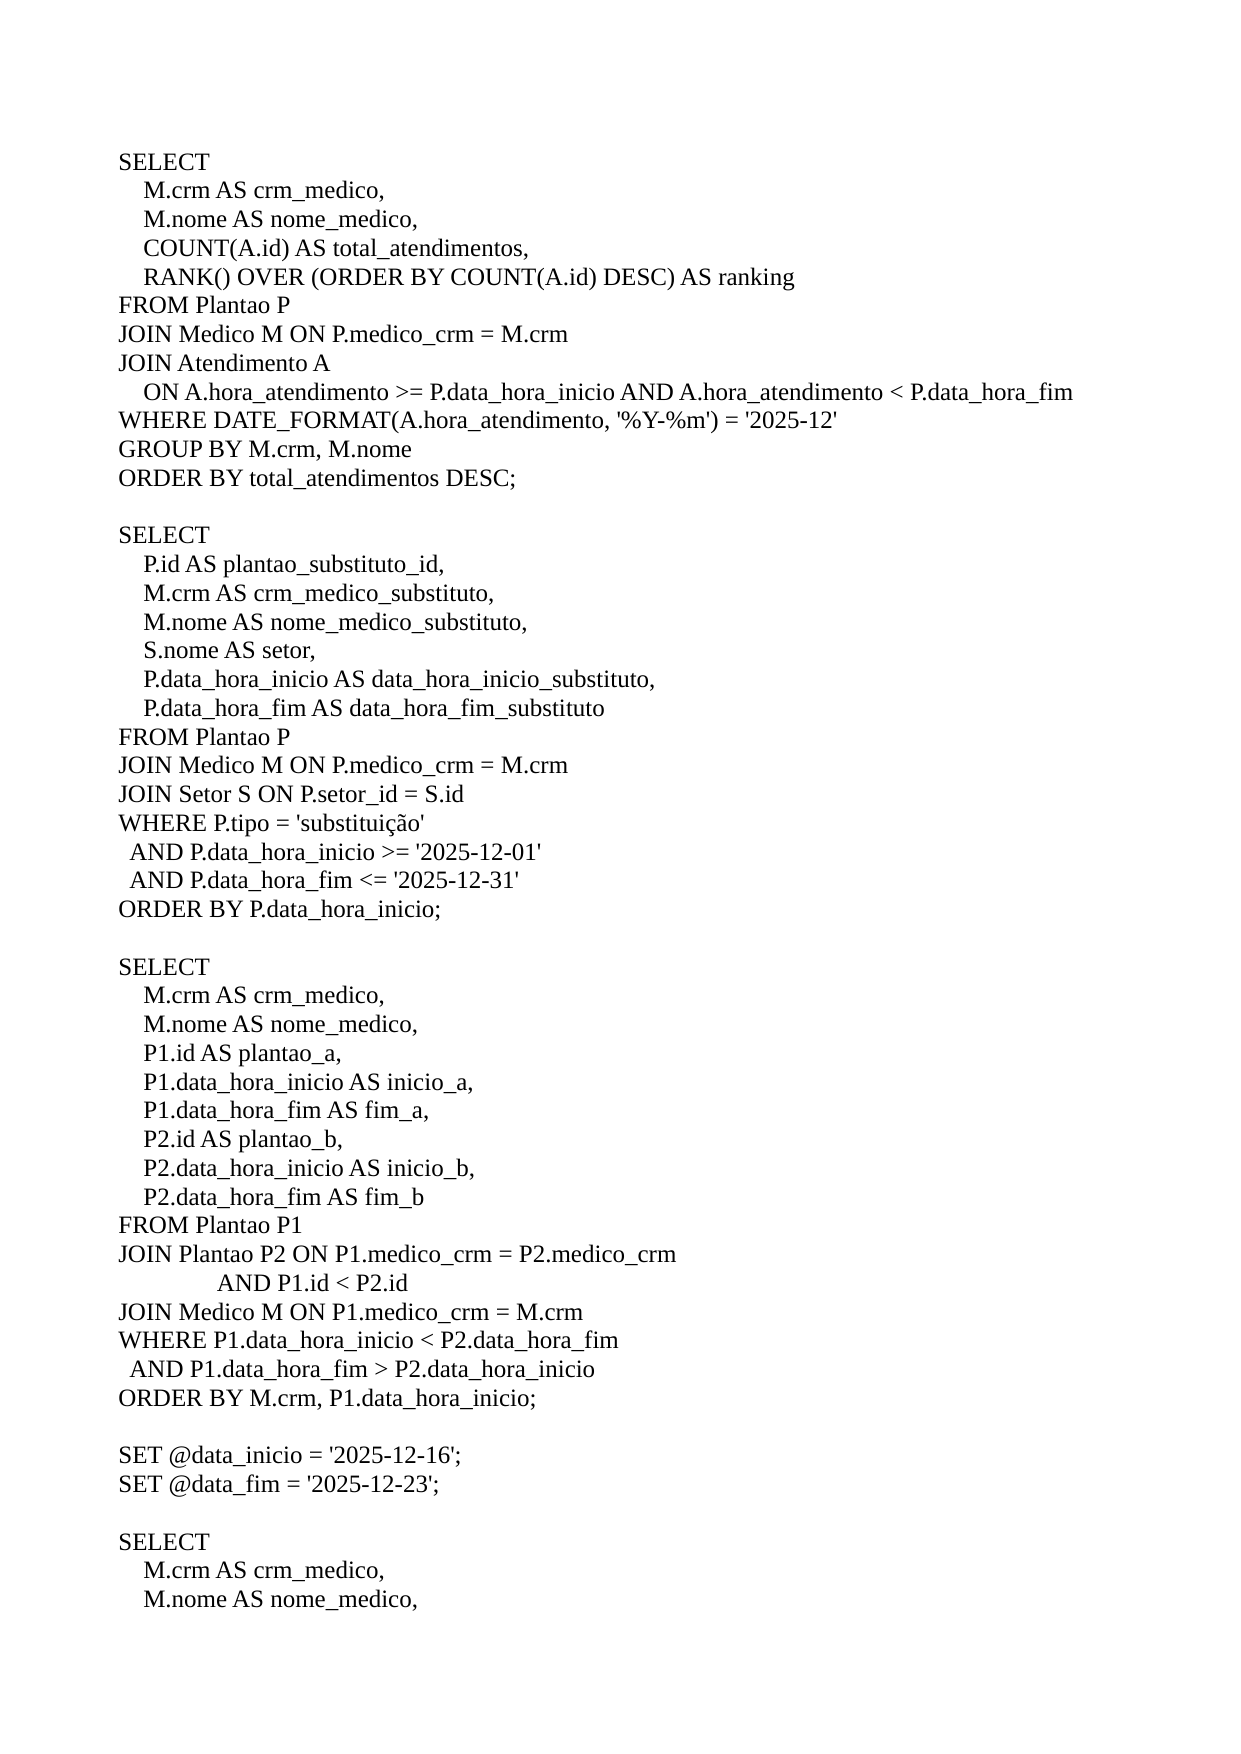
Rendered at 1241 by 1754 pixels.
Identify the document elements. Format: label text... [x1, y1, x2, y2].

text SELECT [118, 1527, 1122, 1556]
text AND P.data_hora_fim <= '2025-12-31' [118, 866, 1122, 894]
text SELECT [118, 952, 1122, 981]
text P.id AS plantao_substituto_id, [118, 549, 1122, 578]
text ON A.hora_atendimento >= P.data_hora_inicio AND A.hora_atendimento < P.data_hora_fim [118, 377, 1122, 406]
text M.nome AS nome_medico, [118, 204, 1122, 233]
text M.crm AS crm_medico, [118, 981, 1122, 1009]
text JOIN Setor S ON P.setor_id = S.id [118, 779, 1122, 808]
text M.crm AS crm_medico, [118, 1556, 1122, 1584]
text FROM Plantao P [118, 722, 1122, 751]
text S.nome AS setor, [118, 636, 1122, 664]
text JOIN Plantao P2 ON P1.medico_crm = P2.medico_crm [118, 1239, 1122, 1268]
text WHERE P1.data_hora_inicio < P2.data_hora_fim [118, 1326, 1122, 1354]
text FROM Plantao P1 [118, 1211, 1122, 1239]
text P2.data_hora_fim AS fim_b [118, 1182, 1122, 1211]
text WHERE P.tipo = 'substituição' [118, 808, 1122, 837]
text RANK() OVER (ORDER BY COUNT(A.id) DESC) AS ranking [118, 262, 1122, 291]
text ORDER BY total_atendimentos DESC; [118, 463, 1122, 492]
text M.nome AS nome_medico, [118, 1584, 1122, 1613]
text JOIN Medico M ON P.medico_crm = M.crm [118, 751, 1122, 779]
text M.nome AS nome_medico_substituto, [118, 607, 1122, 636]
text P1.data_hora_inicio AS inicio_a, [118, 1067, 1122, 1096]
text AND P.data_hora_inicio >= '2025-12-01' [118, 837, 1122, 866]
text AND P1.id < P2.id [118, 1268, 1122, 1297]
text P.data_hora_fim AS data_hora_fim_substituto [118, 693, 1122, 722]
text P.data_hora_inicio AS data_hora_inicio_substituto, [118, 664, 1122, 693]
text WHERE DATE_FORMAT(A.hora_atendimento, '%Y-%m') = '2025-12' [118, 406, 1122, 434]
text JOIN Medico M ON P1.medico_crm = M.crm [118, 1297, 1122, 1326]
text JOIN Medico M ON P.medico_crm = M.crm [118, 319, 1122, 348]
text P1.data_hora_fim AS fim_a, [118, 1096, 1122, 1124]
text GROUP BY M.crm, M.nome [118, 434, 1122, 463]
text SELECT [118, 147, 1122, 176]
text COUNT(A.id) AS total_atendimentos, [118, 233, 1122, 262]
text M.nome AS nome_medico, [118, 1009, 1122, 1038]
text P2.id AS plantao_b, [118, 1124, 1122, 1153]
text M.crm AS crm_medico_substituto, [118, 578, 1122, 607]
text SET @data_inicio = '2025-12-16'; [118, 1441, 1122, 1469]
text ORDER BY P.data_hora_inicio; [118, 894, 1122, 923]
text AND P1.data_hora_fim > P2.data_hora_inicio [118, 1354, 1122, 1383]
text P1.id AS plantao_a, [118, 1038, 1122, 1067]
text M.crm AS crm_medico, [118, 176, 1122, 204]
text ORDER BY M.crm, P1.data_hora_inicio; [118, 1383, 1122, 1412]
text SELECT [118, 521, 1122, 549]
text P2.data_hora_inicio AS inicio_b, [118, 1153, 1122, 1182]
text JOIN Atendimento A [118, 348, 1122, 377]
text FROM Plantao P [118, 291, 1122, 319]
text SET @data_fim = '2025-12-23'; [118, 1469, 1122, 1498]
